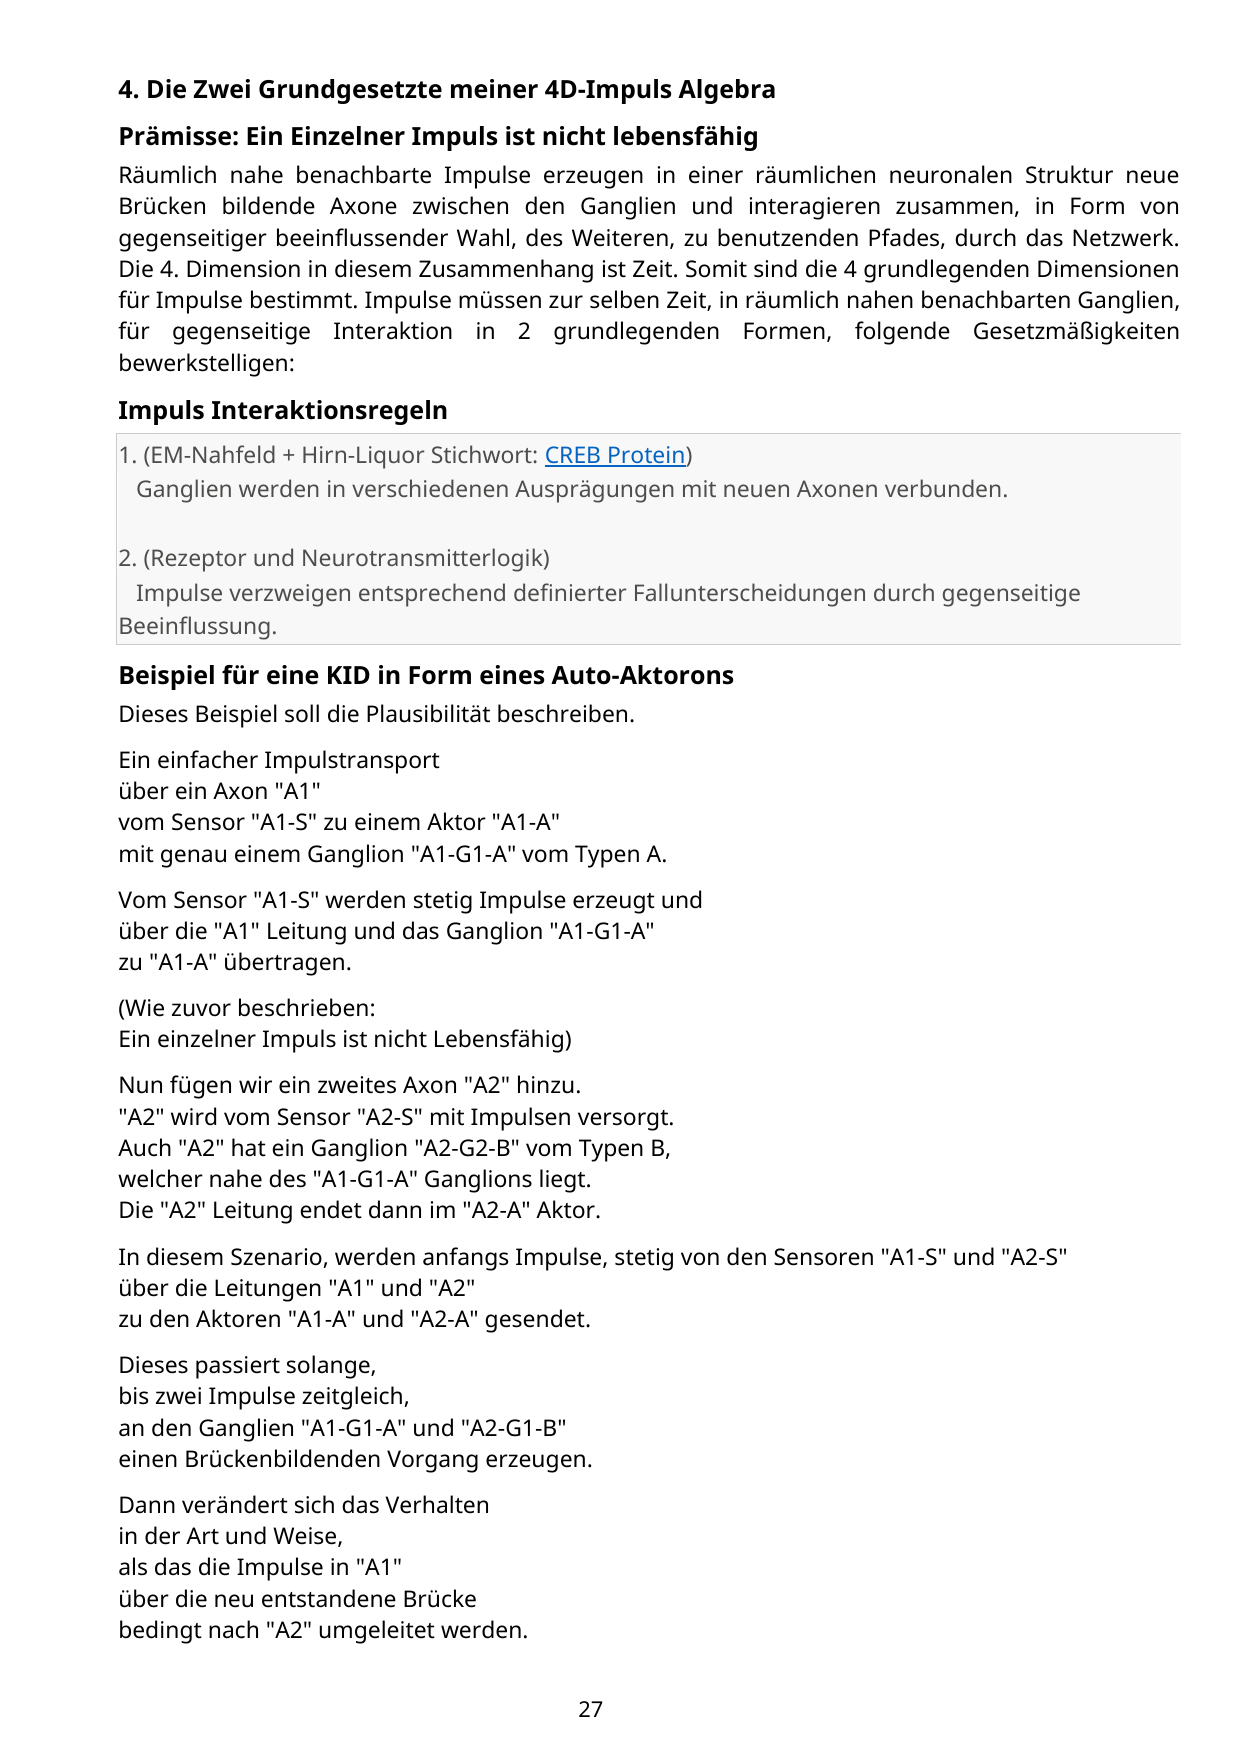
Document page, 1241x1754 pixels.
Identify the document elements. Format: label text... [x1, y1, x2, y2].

subtitle Prämisse: Ein Einzelner Impuls ist nicht lebensfähig [118, 118, 1181, 153]
subtitle Impuls Interaktionsregeln [118, 393, 1181, 427]
text Dann verändert sich das Verhalten in der Art und Weise, als das die Impulse in "A1" über die neu entstandene Brücke bedingt nach "A2" umgeleitet werden. [118, 1489, 1181, 1645]
text Dieses passiert solange, bis zwei Impulse zeitgleich, an den Ganglien "A1-G1-A" und "A2-G1-B" einen Brückenbildenden Vorgang erzeugen. [118, 1349, 1181, 1474]
text 2. (Rezeptor und Neurotransmitterlogik) [118, 539, 1181, 571]
text (Wie zuvor beschrieben: Ein einzelner Impuls ist nicht Lebensfähig) [118, 992, 1181, 1055]
text Dieses Beispiel soll die Plausibilität beschreiben. [118, 698, 1181, 729]
text Ganglien werden in verschiedenen Ausprägungen mit neuen Axonen verbunden. [118, 470, 1181, 504]
text Impulse verzweigen entsprechend definierter Fallunterscheidungen durch gegenseitige Beeinflussung. [117, 571, 1181, 644]
text Räumlich nahe benachbarte Impulse erzeugen in einer räumlichen neuronalen Struktur neue Brücken bildende Axone zwischen den Ganglien und interagieren zusammen, in Form von gegenseitiger beeinflussender Wahl, des Weiteren, zu benutzenden Pfades, durch das Netzwerk. Die 4. Dimension in diesem Zusammenhang ist Zeit. Somit sind die 4 grundlegenden Dimensionen für Impulse bestimmt. Impulse müssen zur selben Zeit, in räumlich nahen benachbarten Ganglien, für gegenseitige Interaktion in 2 grundlegenden Formen, folgende Gesetzmäßigkeiten bewerkstelligen: [118, 159, 1181, 378]
subtitle 4. Die Zwei Grundgesetzte meiner 4D-Impuls Algebra [118, 72, 1181, 106]
text Ein einfacher Impulstransport über ein Axon "A1" vom Sensor "A1-S" zu einem Aktor "A1-A" mit genau einem Ganglion "A1-G1-A" vom Typen A. [118, 744, 1181, 869]
text Vom Sensor "A1-S" werden stetig Impulse erzeugt und über die "A1" Leitung und das Ganglion "A1-G1-A" zu "A1-A" übertragen. [118, 884, 1181, 977]
text 1. (EM-Nahfeld + Hirn-Liquor Stichwort: CREB Protein) [117, 434, 1181, 470]
text In diesem Szenario, werden anfangs Impulse, stetig von den Sensoren "A1-S" und "A2-S" über die Leitungen "A1" und "A2" zu den Aktoren "A1-A" und "A2-A" gesendet. [118, 1241, 1181, 1334]
subtitle Beispiel für eine KID in Form eines Auto-Aktorons [118, 657, 1181, 692]
text Nun fügen wir ein zweites Axon "A2" hinzu. "A2" wird vom Sensor "A2-S" mit Impulsen versorgt. Auch "A2" hat ein Ganglion "A2-G2-B" vom Typen B, welcher nahe des "A1-G1-A" Ganglions liegt. Die "A2" Leitung endet dann im "A2-A" Aktor. [118, 1069, 1181, 1226]
